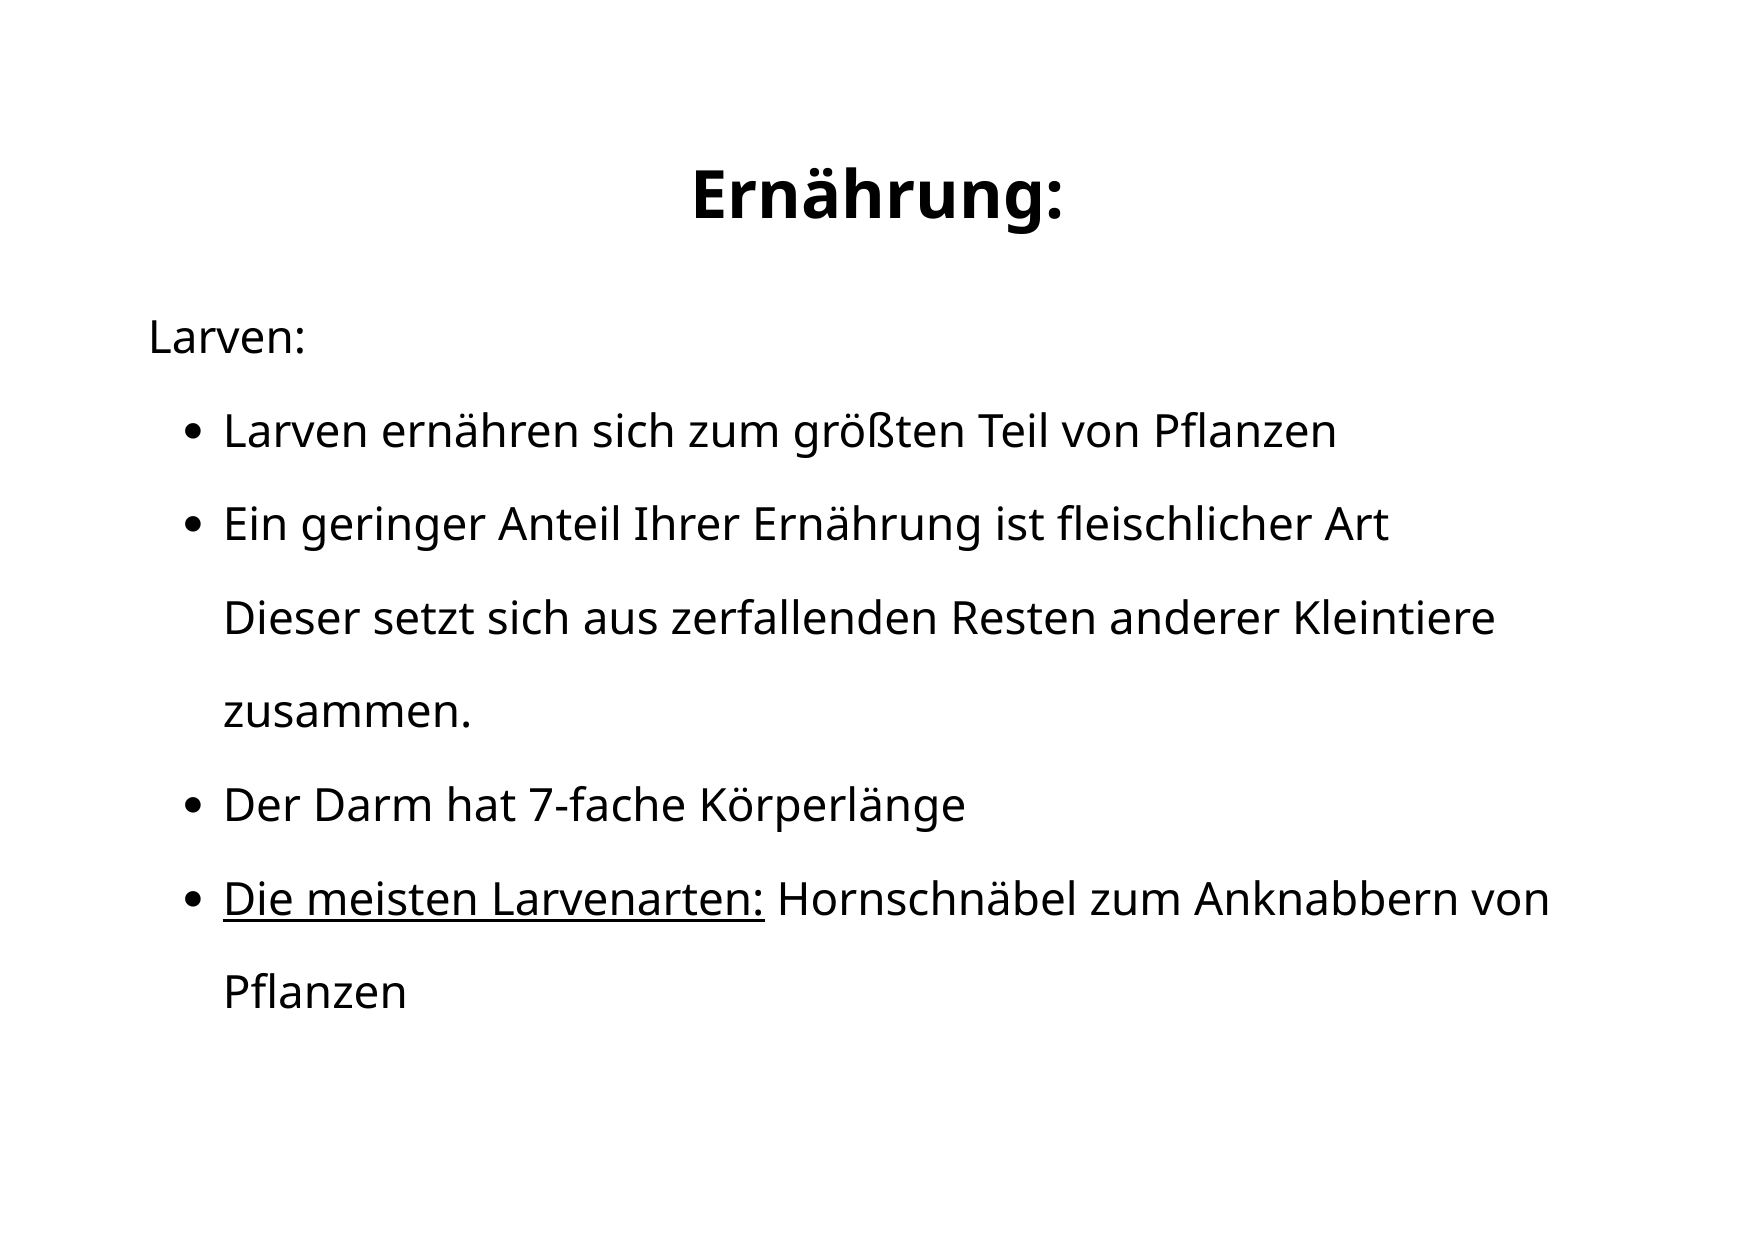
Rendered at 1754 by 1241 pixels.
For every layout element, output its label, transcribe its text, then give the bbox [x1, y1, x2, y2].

list Larven ernähren sich zum größten Teil von Pflanzen [185, 398, 1606, 461]
list Ein geringer Anteil Ihrer Ernährung ist fleischlicher Art [185, 492, 1606, 554]
list Die meisten Larvenarten: Hornschnäbel zum Anknabbern von Pflanzen [185, 866, 1606, 1022]
list Dieser setzt sich aus zerfallenden Resten anderer Kleintiere zusammen. [185, 585, 1606, 741]
text Ernährung: [148, 148, 1606, 238]
list Der Darm hat 7-fache Körperlänge [185, 772, 1606, 835]
text Larven: [148, 305, 1606, 367]
